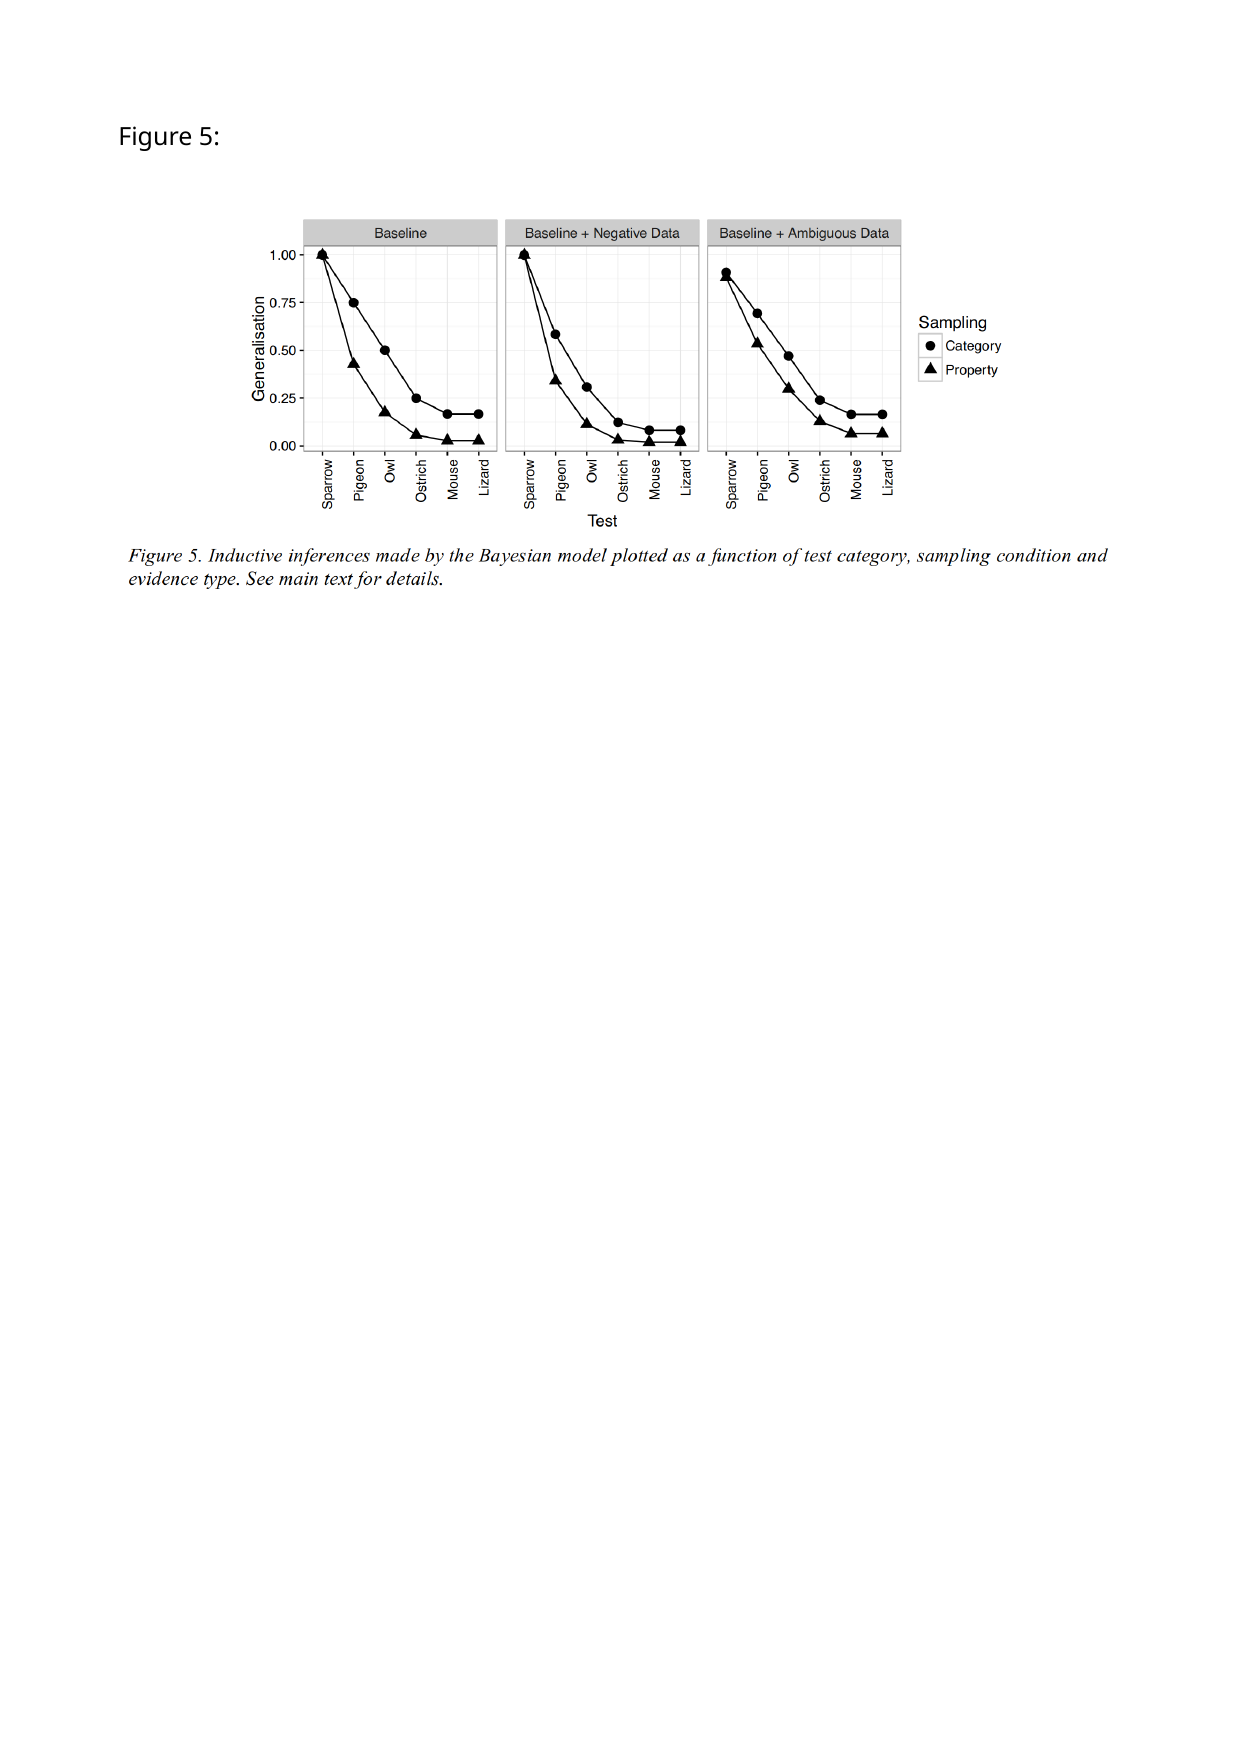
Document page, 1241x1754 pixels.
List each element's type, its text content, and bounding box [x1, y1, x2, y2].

picture [95, 186, 1146, 599]
text Figure 5: [118, 118, 1122, 152]
